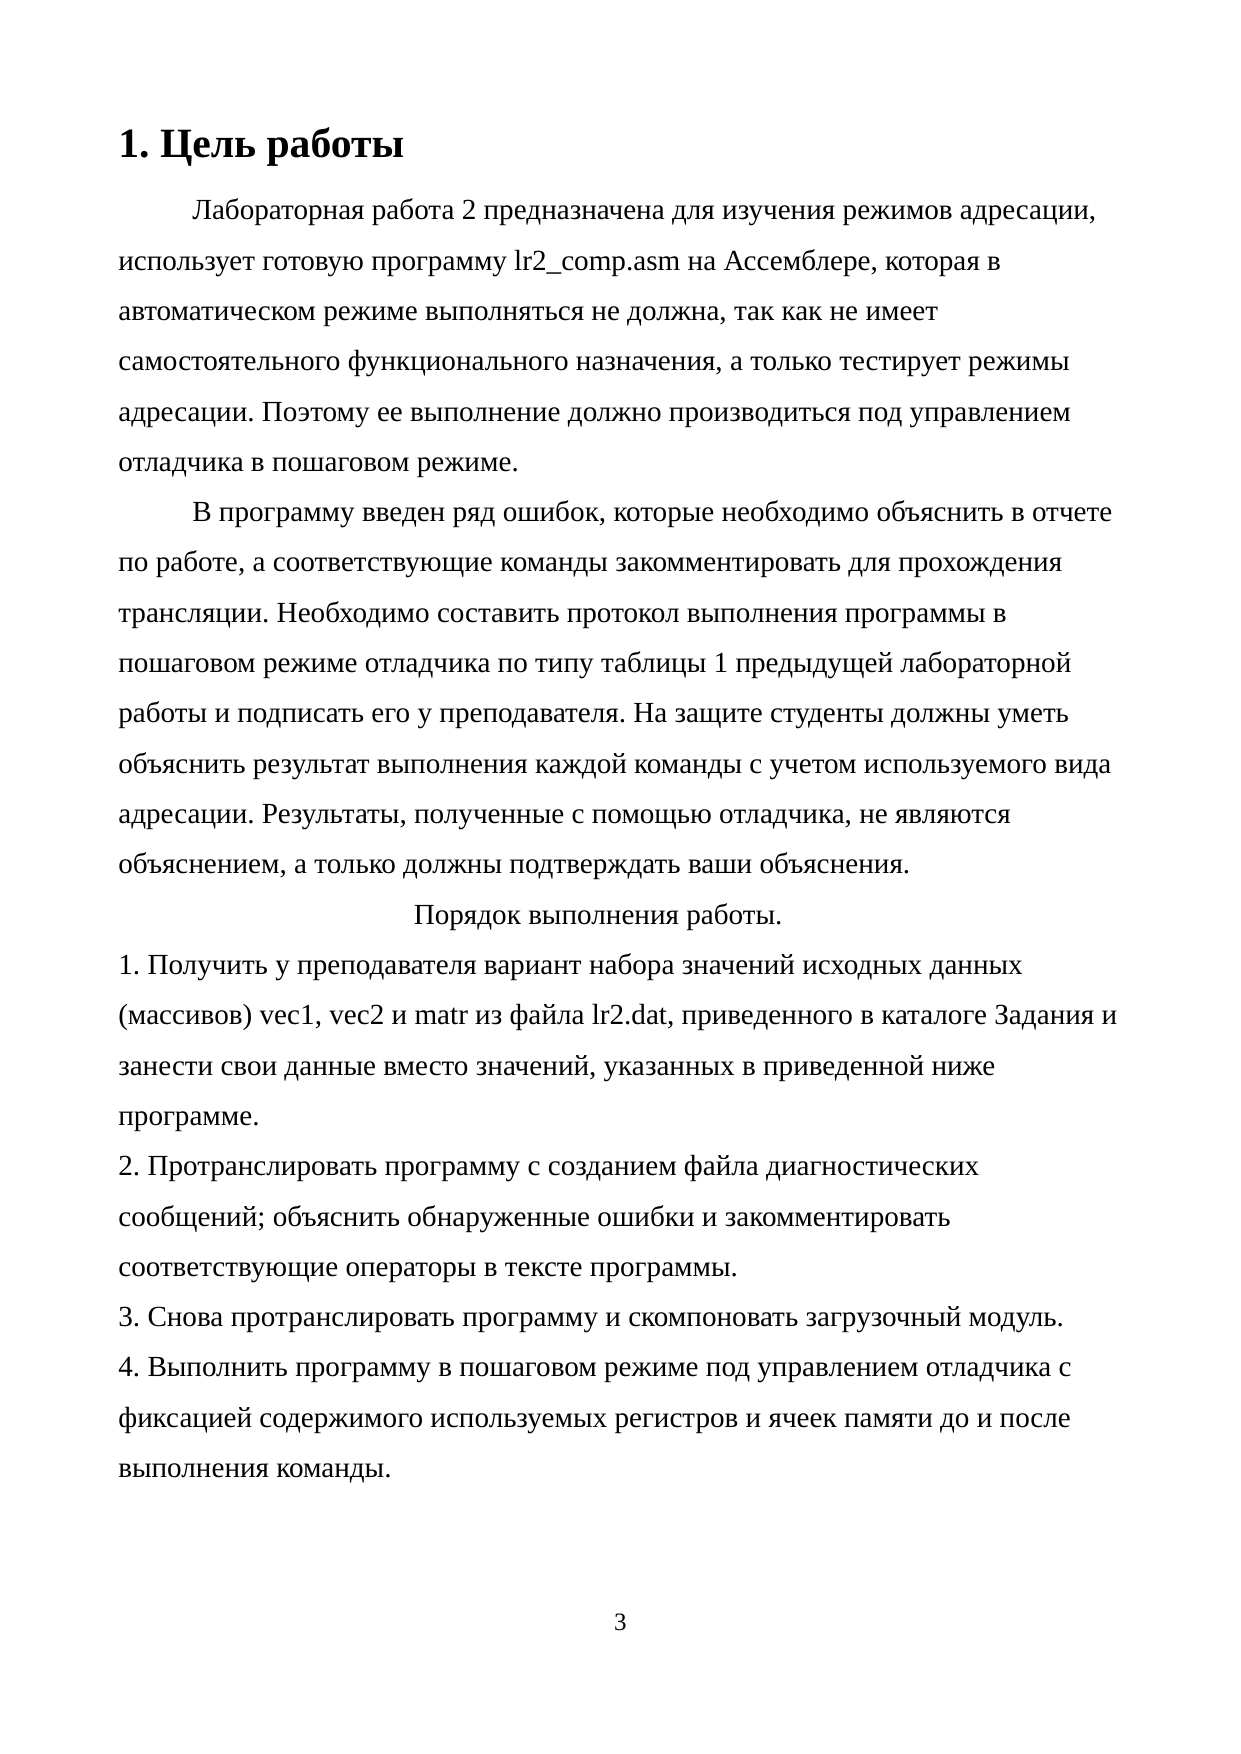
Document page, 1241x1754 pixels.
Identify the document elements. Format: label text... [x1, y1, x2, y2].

text 4. Выполнить программу в пошаговом режиме под управлением отладчика с фиксацией содержимого используемых регистров и ячеек памяти до и после выполнения команды. [118, 1349, 1122, 1484]
text 1. Получить у преподавателя вариант набора значений исходных данных (массивов) vec1, vec2 и matr из файла lr2.dat, приведенного в каталоге Задания и занести свои данные вместо значений, указанных в приведенной ниже программе. [118, 947, 1122, 1132]
text Порядок выполнения работы. [118, 897, 1122, 930]
text 1. Цель работы [118, 118, 1122, 166]
text 2. Протранслировать программу с созданием файла диагностических сообщений; объяснить обнаруженные ошибки и закомментировать соответствующие операторы в тексте программы. [118, 1148, 1122, 1282]
text 3. Снова протранслировать программу и скомпоновать загрузочный модуль. [118, 1299, 1122, 1333]
text В программу введен ряд ошибок, которые необходимо объяснить в отчете по работе, а соответствующие команды закомментировать для прохождения трансляции. Необходимо составить протокол выполнения программы в пошаговом режиме отладчика по типу таблицы 1 предыдущей лабораторной работы и подписать его у преподавателя. На защите студенты должны уметь объяснить результат выполнения каждой команды с учетом используемого вида адресации. Результаты, полученные с помощью отладчика, не являются объяснением, а только должны подтверждать ваши объяснения. [118, 494, 1122, 880]
text Лабораторная работа 2 предназначена для изучения режимов адресации, использует готовую программу lr2_comp.asm на Ассемблере, которая в автоматическом режиме выполняться не должна, так как не имеет самостоятельного функционального назначения, а только тестирует режимы адресации. Поэтому ее выполнение должно производиться под управлением отладчика в пошаговом режиме. [118, 190, 1122, 477]
